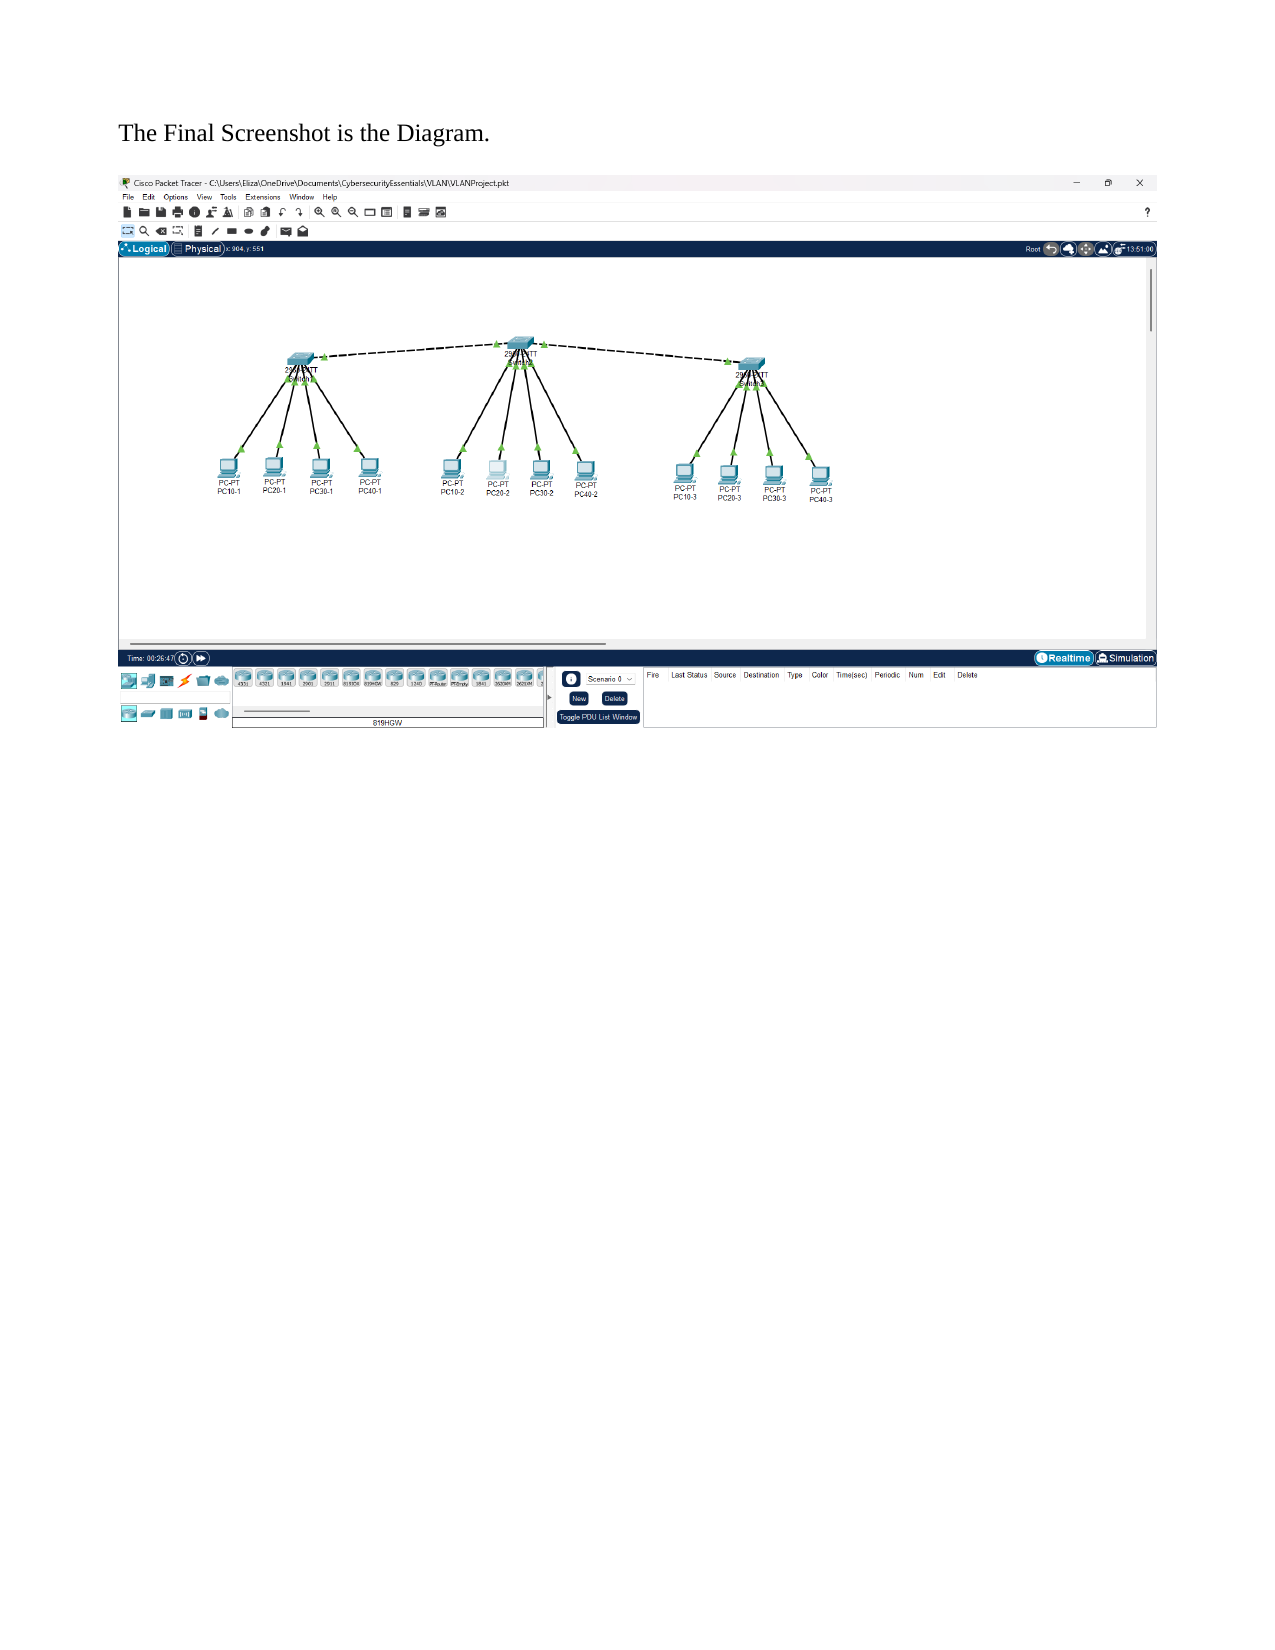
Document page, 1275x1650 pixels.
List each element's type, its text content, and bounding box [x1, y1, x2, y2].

text The Final Screenshot is the Diagram. [118, 118, 1157, 147]
picture [118, 175, 1157, 728]
